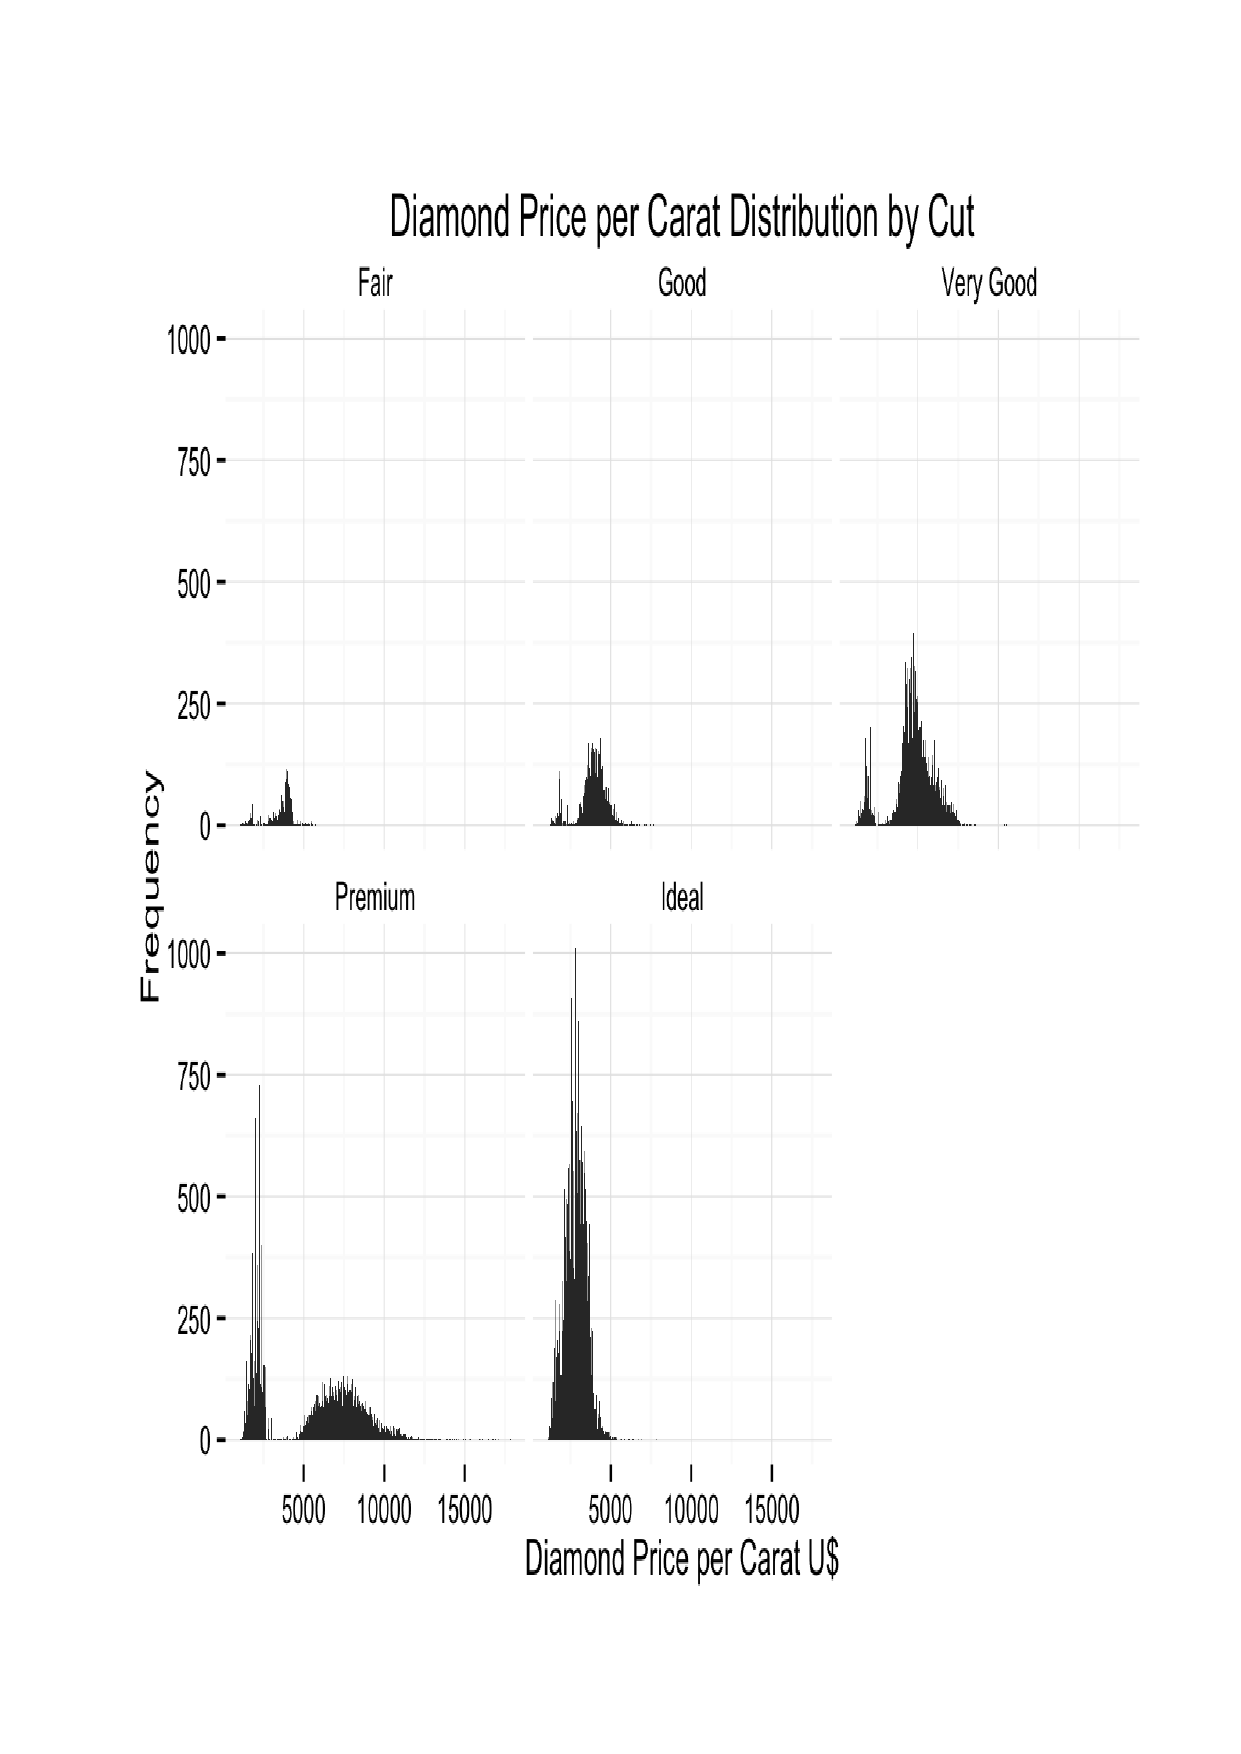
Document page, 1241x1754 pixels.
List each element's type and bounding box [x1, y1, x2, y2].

picture [118, 118, 1169, 1619]
